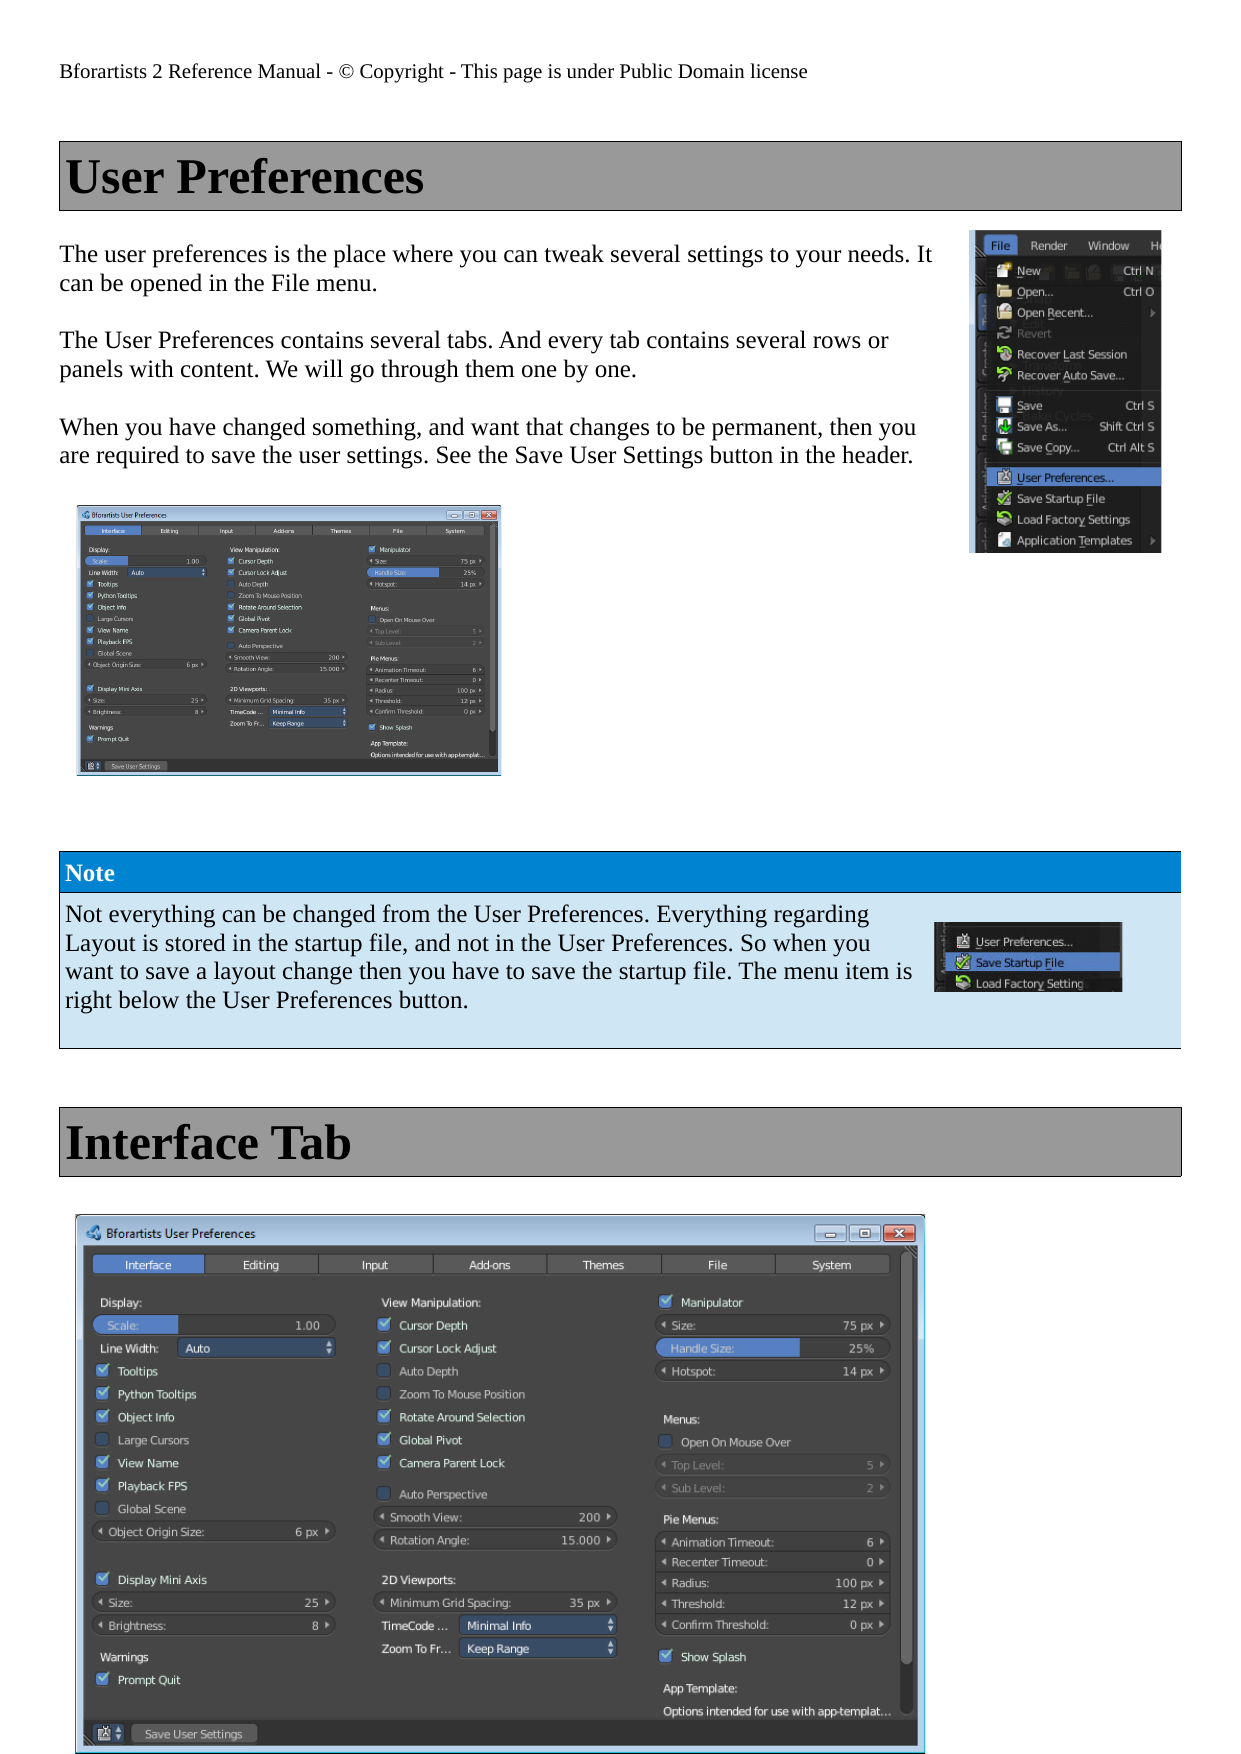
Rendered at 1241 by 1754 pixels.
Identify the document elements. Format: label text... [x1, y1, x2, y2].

picture [969, 230, 1162, 553]
text The User Preferences contains several tabs. And every tab contains several rows or panels with content. We will go through them one by one. [59, 326, 969, 383]
picture [75, 1214, 926, 1754]
table_header User Preferences [60, 142, 1181, 210]
table_header Interface Tab [60, 1108, 1181, 1176]
text When you have changed something, and want that changes to be permanent, then you are required to save the user settings. See the Save User Settings button in the header. [59, 412, 969, 469]
text The user preferences is the place where you can tweak several settings to your needs. It can be opened in the File menu. [59, 239, 969, 297]
picture [934, 922, 1123, 992]
table_cell Not everything can be changed from the User Preferences. Everything regarding Layout is stored in the startup file, and not in the User Preferences. So when you want to save a layout change then you have to save the startup file. The menu item is right below the User Preferences button. [60, 893, 1181, 1048]
table_header Note [60, 852, 1181, 892]
picture [76, 505, 502, 776]
